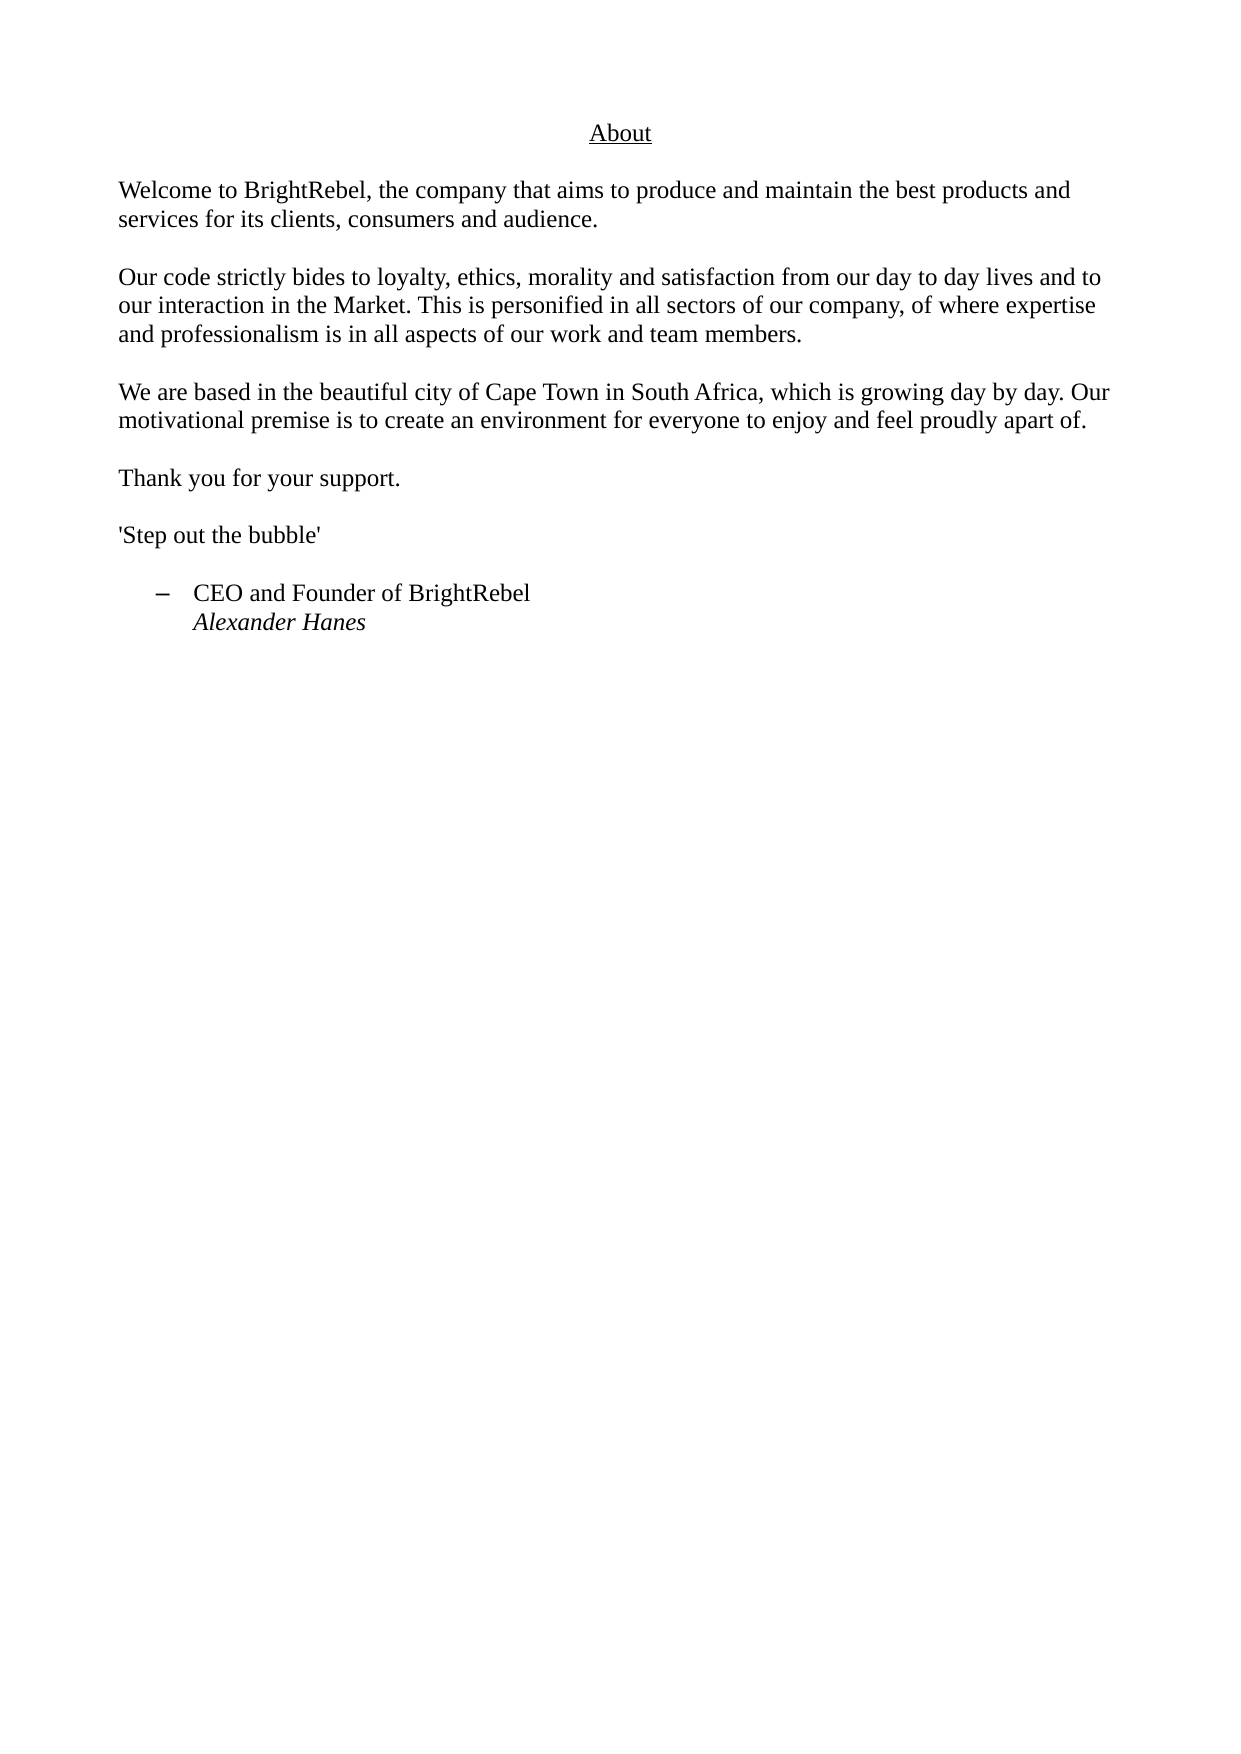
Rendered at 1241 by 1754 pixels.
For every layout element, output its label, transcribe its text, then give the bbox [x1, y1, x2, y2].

text Our code strictly bides to loyalty, ethics, morality and satisfaction from our day to day lives and to our interaction in the Market. This is personified in all sectors of our company, of where expertise and professionalism is in all aspects of our work and team members. [118, 262, 1122, 348]
text 'Step out the bubble' [118, 521, 1122, 549]
text We are based in the beautiful city of Cape Town in South Africa, which is growing day by day. Our motivational premise is to create an environment for everyone to enjoy and feel proudly apart of. [118, 377, 1122, 434]
text About [118, 118, 1122, 147]
list Alexander Hanes [156, 607, 1122, 636]
text Thank you for your support. [118, 463, 1122, 492]
list CEO and Founder of BrightRebel [156, 578, 1122, 607]
text Welcome to BrightRebel, the company that aims to produce and maintain the best products and services for its clients, consumers and audience. [118, 176, 1122, 233]
